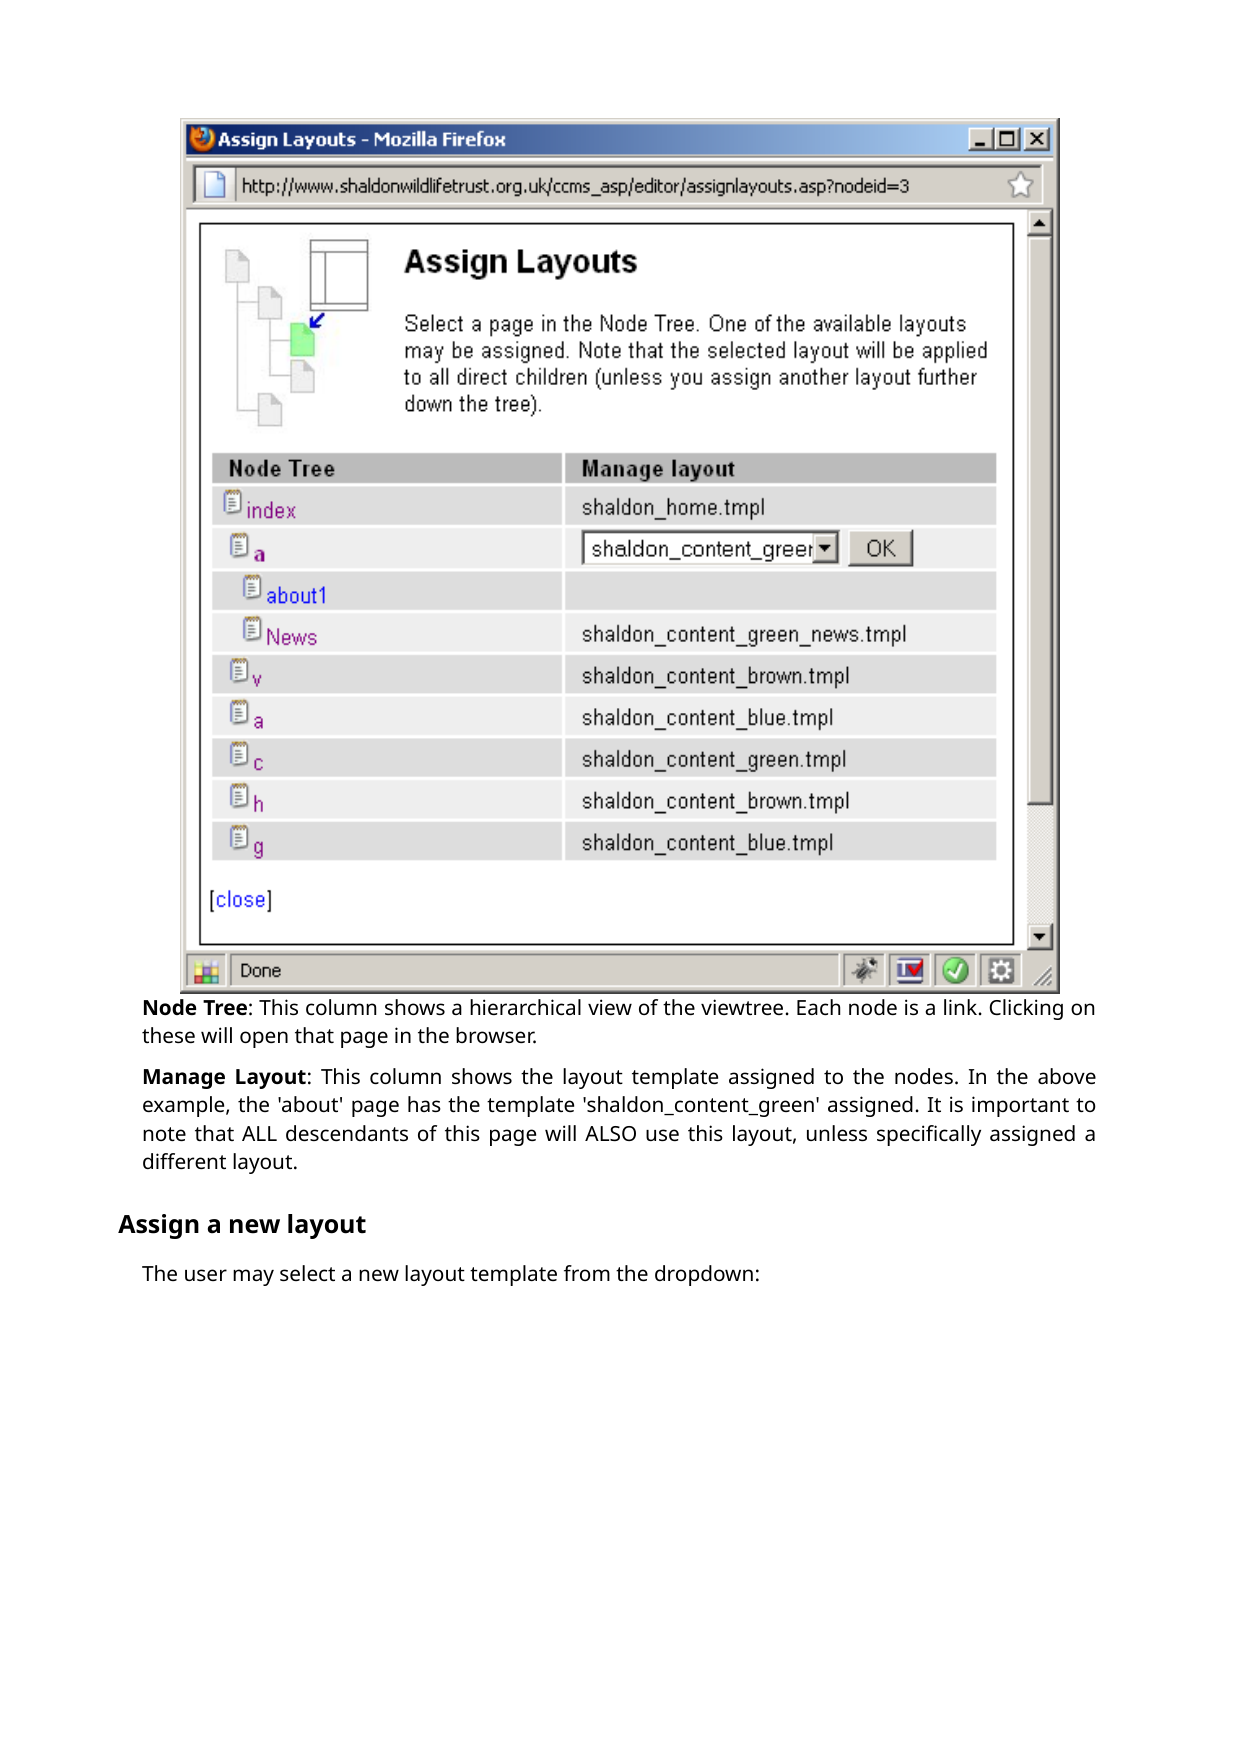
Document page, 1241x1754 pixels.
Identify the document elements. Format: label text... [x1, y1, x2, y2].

text The user may select a new layout template from the dropdown: [142, 1259, 1098, 1287]
text Node Tree: This column shows a hierarchical view of the viewtree. Each node is a link. Clicking on these will open that page in the browser. [142, 891, 1098, 1050]
picture [180, 118, 1060, 994]
subtitle Assign a new layout [118, 1207, 1122, 1241]
text Manage Layout: This column shows the layout template assigned to the nodes. In the above example, the 'about' page has the template 'shaldon_content_green' assigned. It is important to note that ALL descendants of this page will ALSO use this layout, unless specifically assigned a different layout. [142, 1062, 1098, 1176]
